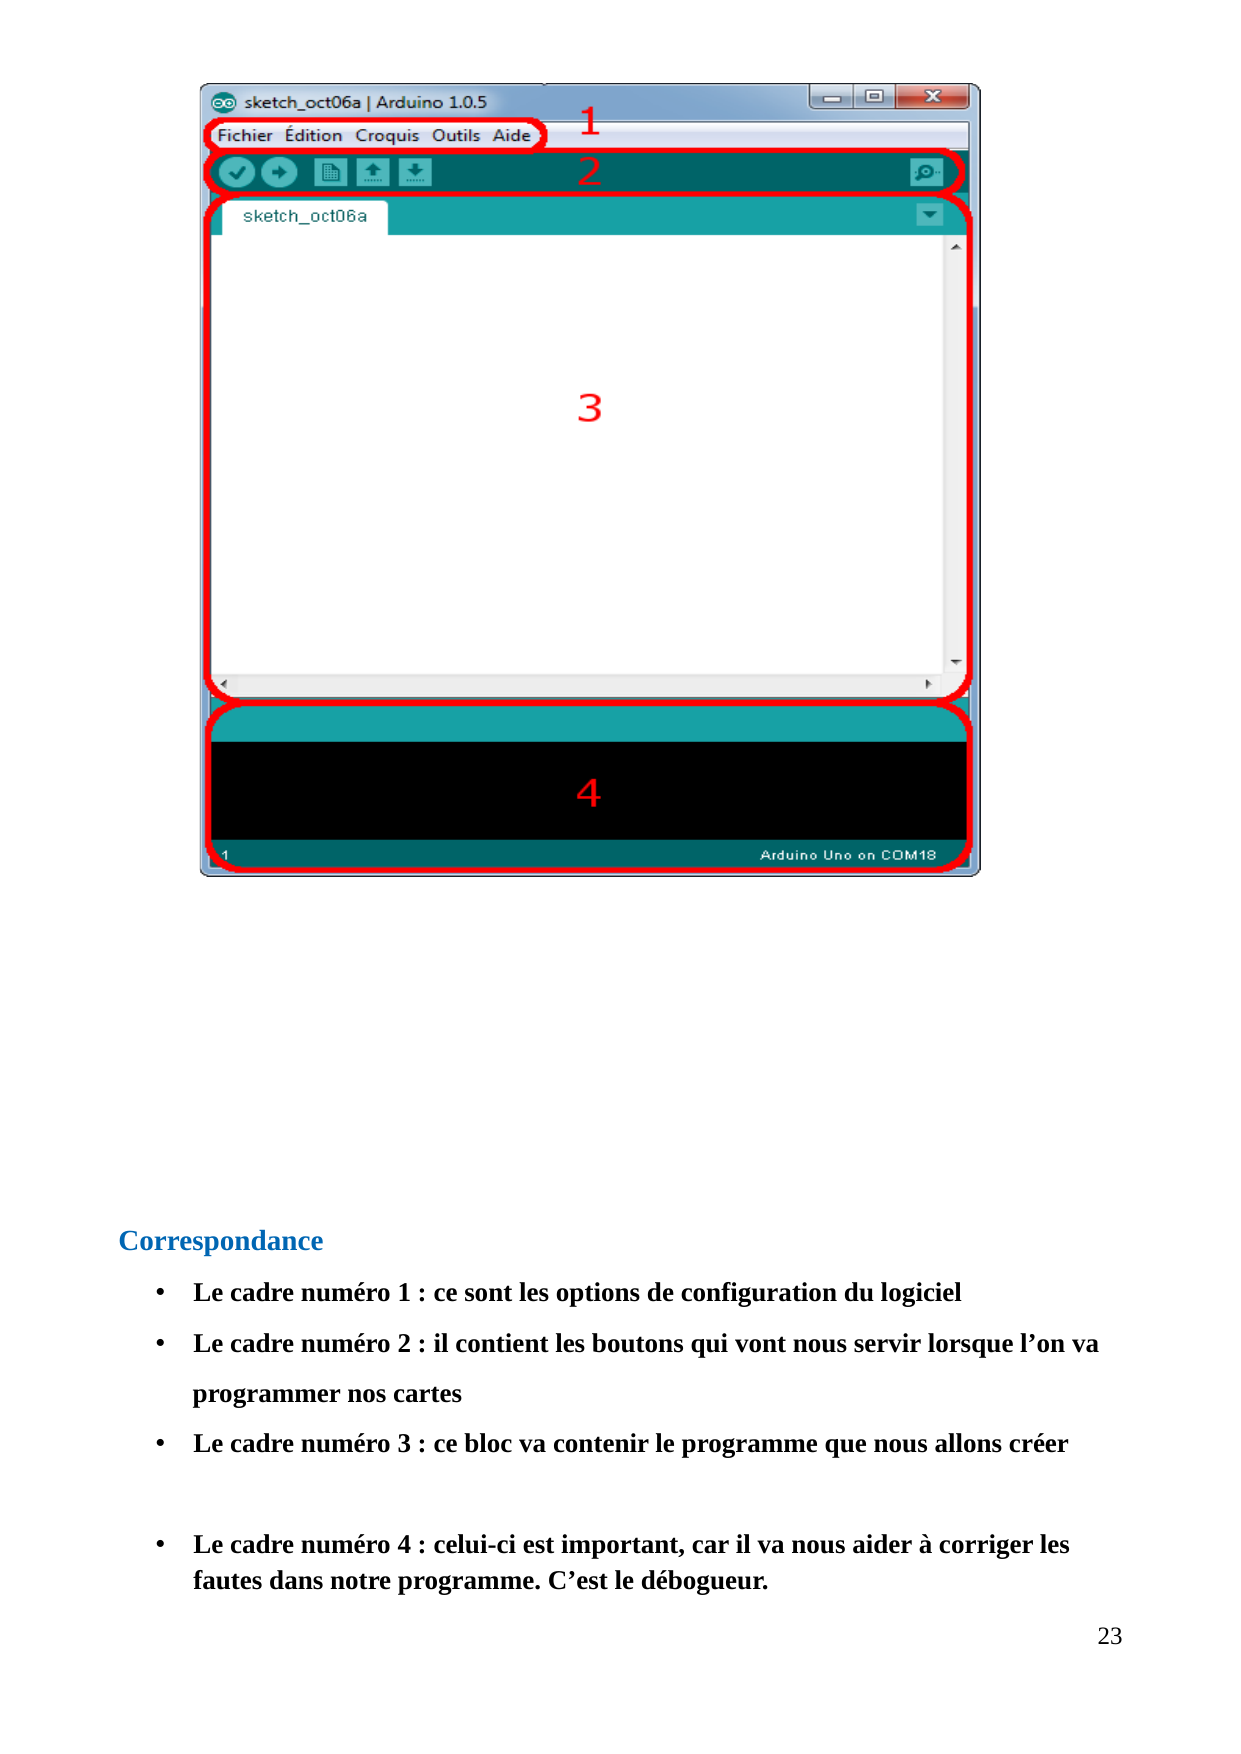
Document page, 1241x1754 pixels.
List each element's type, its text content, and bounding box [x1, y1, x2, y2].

list Le cadre numéro 3 : ce bloc va contenir le programme que nous allons créer [156, 1427, 1122, 1459]
list Le cadre numéro 1 : ce sont les options de configuration du logiciel [156, 1276, 1122, 1307]
list Le cadre numéro 4 : celui-ci est important, car il va nous aider à corriger les fautes dans notre programme. C’est le débogueur. [156, 1528, 1122, 1595]
text Correspondance [118, 1223, 1122, 1257]
list Le cadre numéro 2 : il contient les boutons qui vont nous servir lorsque l’on va [156, 1327, 1122, 1358]
text programmer nos cartes [118, 1377, 1122, 1408]
picture [199, 83, 981, 877]
